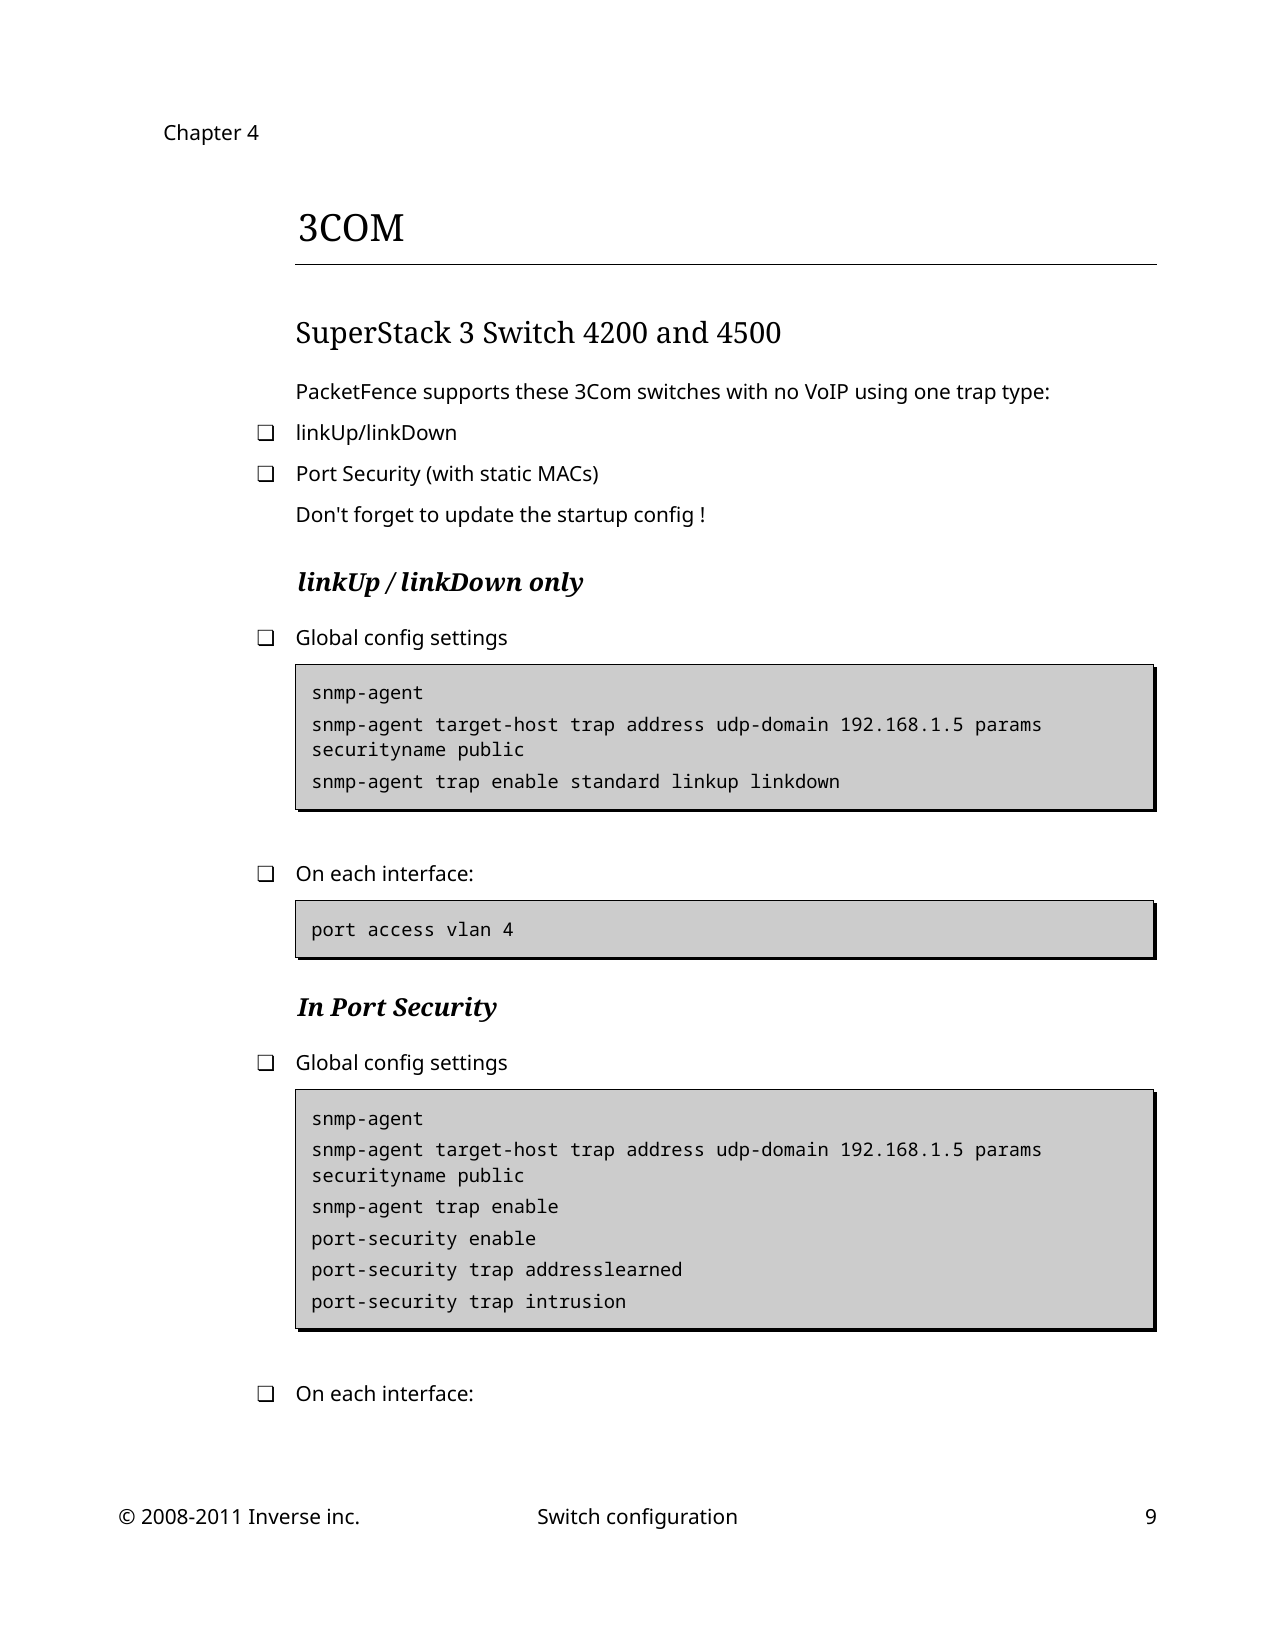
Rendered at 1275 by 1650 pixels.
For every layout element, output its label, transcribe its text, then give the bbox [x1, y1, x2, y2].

list ❏ On each interface: [256, 859, 1157, 888]
subtitle linkUp / linkDown only [260, 564, 1157, 598]
text snmp-agent trap enable [296, 1178, 1153, 1209]
text snmp-agent target-host trap address udp-domain 192.168.1.5 params securityname public [296, 1121, 1153, 1178]
list ❏ Port Security (with static MACs) [256, 459, 1157, 487]
list ❏ On each interface: [256, 1379, 1157, 1408]
list ❏ Global config settings [256, 623, 1157, 651]
text port access vlan 4 [296, 901, 1153, 957]
text Don't forget to update the startup config ! [295, 500, 1157, 528]
subtitle 3COM [295, 201, 1157, 264]
text port-security enable [296, 1209, 1153, 1241]
text snmp-agent target-host trap address udp-domain 192.168.1.5 params securityname public [296, 695, 1153, 752]
text port-security trap intrusion [296, 1272, 1153, 1328]
subtitle SuperStack 3 Switch 4200 and 4500 [295, 312, 1157, 352]
text snmp-agent [296, 665, 1153, 695]
text port-security trap addresslearned [296, 1241, 1153, 1272]
subtitle In Port Security [260, 990, 1157, 1024]
text snmp-agent [296, 1090, 1153, 1121]
text snmp-agent trap enable standard linkup linkdown [296, 752, 1153, 809]
list ❏ Global config settings [256, 1048, 1157, 1077]
list ❏ linkUp/linkDown [256, 418, 1157, 446]
text PacketFence supports these 3Com switches with no VoIP using one trap type: [295, 377, 1157, 405]
